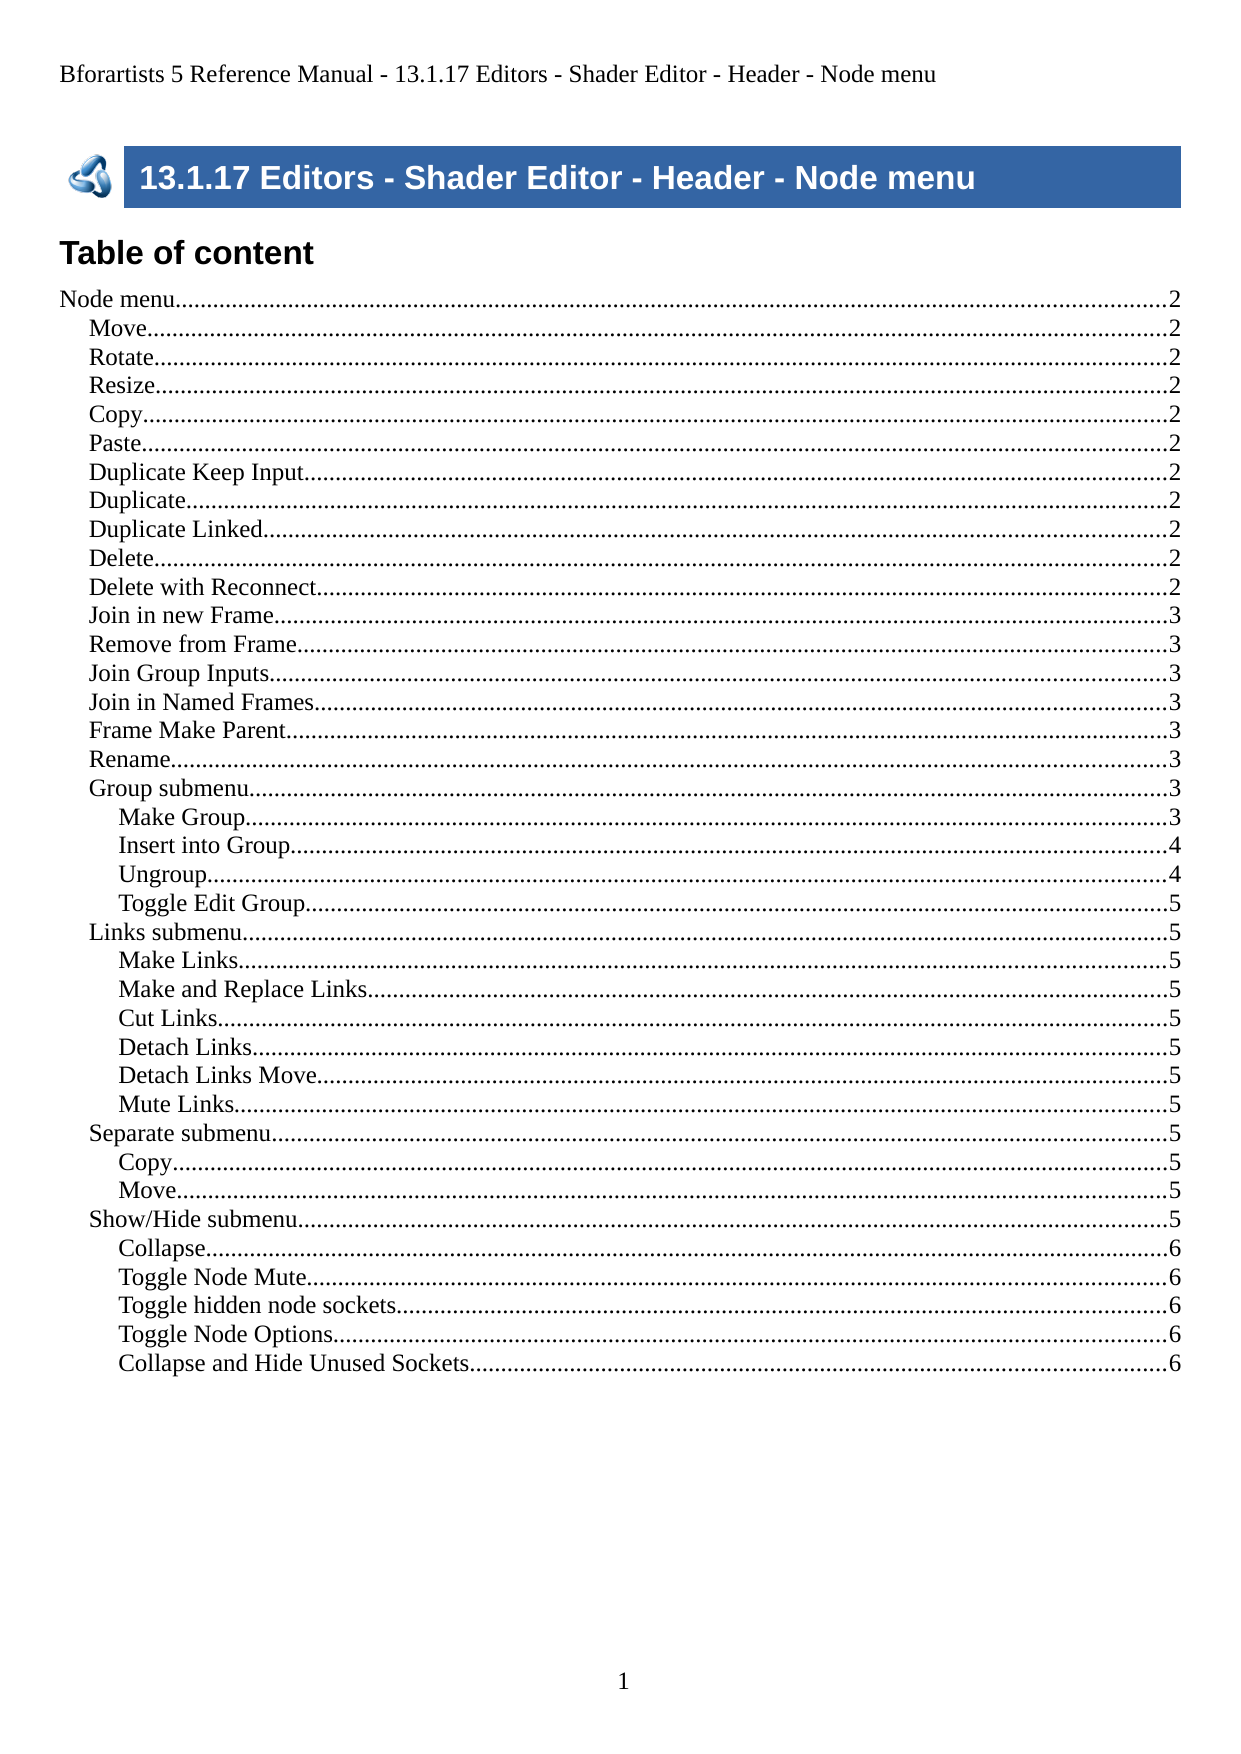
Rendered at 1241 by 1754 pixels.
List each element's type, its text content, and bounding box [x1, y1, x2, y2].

text Duplicate Keep Input 2 [88, 457, 1181, 485]
text Join in Named Frames 3 [88, 687, 1181, 715]
text Collapse and Hide Unused Sockets 6 [118, 1348, 1181, 1377]
text Make Links 5 [118, 945, 1181, 974]
text Copy 2 [88, 399, 1181, 428]
text Detach Links 5 [118, 1032, 1181, 1060]
text Join in new Frame 3 [88, 600, 1181, 629]
text Collapse 6 [118, 1233, 1181, 1262]
table_header [59, 146, 124, 208]
text Remove from Frame 3 [88, 629, 1181, 658]
text Toggle Edit Group 5 [118, 888, 1181, 917]
text Make and Replace Links 5 [118, 974, 1181, 1003]
text Toggle Node Mute 6 [118, 1262, 1181, 1290]
table_header 13.1.17 Editors - Shader Editor - Header - Node menu [124, 146, 1181, 208]
text Detach Links Move 5 [118, 1060, 1181, 1089]
text Show/Hide submenu 5 [88, 1204, 1181, 1233]
text Ungroup 4 [118, 859, 1181, 888]
text Rename 3 [88, 744, 1181, 773]
text Move 2 [88, 313, 1181, 342]
text Make Group 3 [118, 802, 1181, 830]
text Copy 5 [118, 1147, 1181, 1175]
text Join Group Inputs 3 [88, 658, 1181, 687]
text Node menu 2 [59, 284, 1181, 313]
text Toggle hidden node sockets 6 [118, 1290, 1181, 1319]
text Separate submenu 5 [88, 1118, 1181, 1147]
text Delete 2 [88, 543, 1181, 572]
text Paste 2 [88, 428, 1181, 457]
text Mute Links 5 [118, 1089, 1181, 1118]
text Resize 2 [88, 370, 1181, 399]
text Insert into Group 4 [118, 830, 1181, 859]
text Duplicate 2 [88, 485, 1181, 514]
subtitle Table of content [59, 233, 1181, 272]
text Toggle Node Options 6 [118, 1319, 1181, 1348]
text Cut Links 5 [118, 1003, 1181, 1032]
text Group submenu 3 [88, 773, 1181, 802]
text Links submenu 5 [88, 917, 1181, 945]
text Frame Make Parent 3 [88, 715, 1181, 744]
text Duplicate Linked 2 [88, 514, 1181, 543]
text Rotate 2 [88, 342, 1181, 370]
text Delete with Reconnect 2 [88, 572, 1181, 600]
text Move 5 [118, 1175, 1181, 1204]
picture [65, 152, 114, 201]
